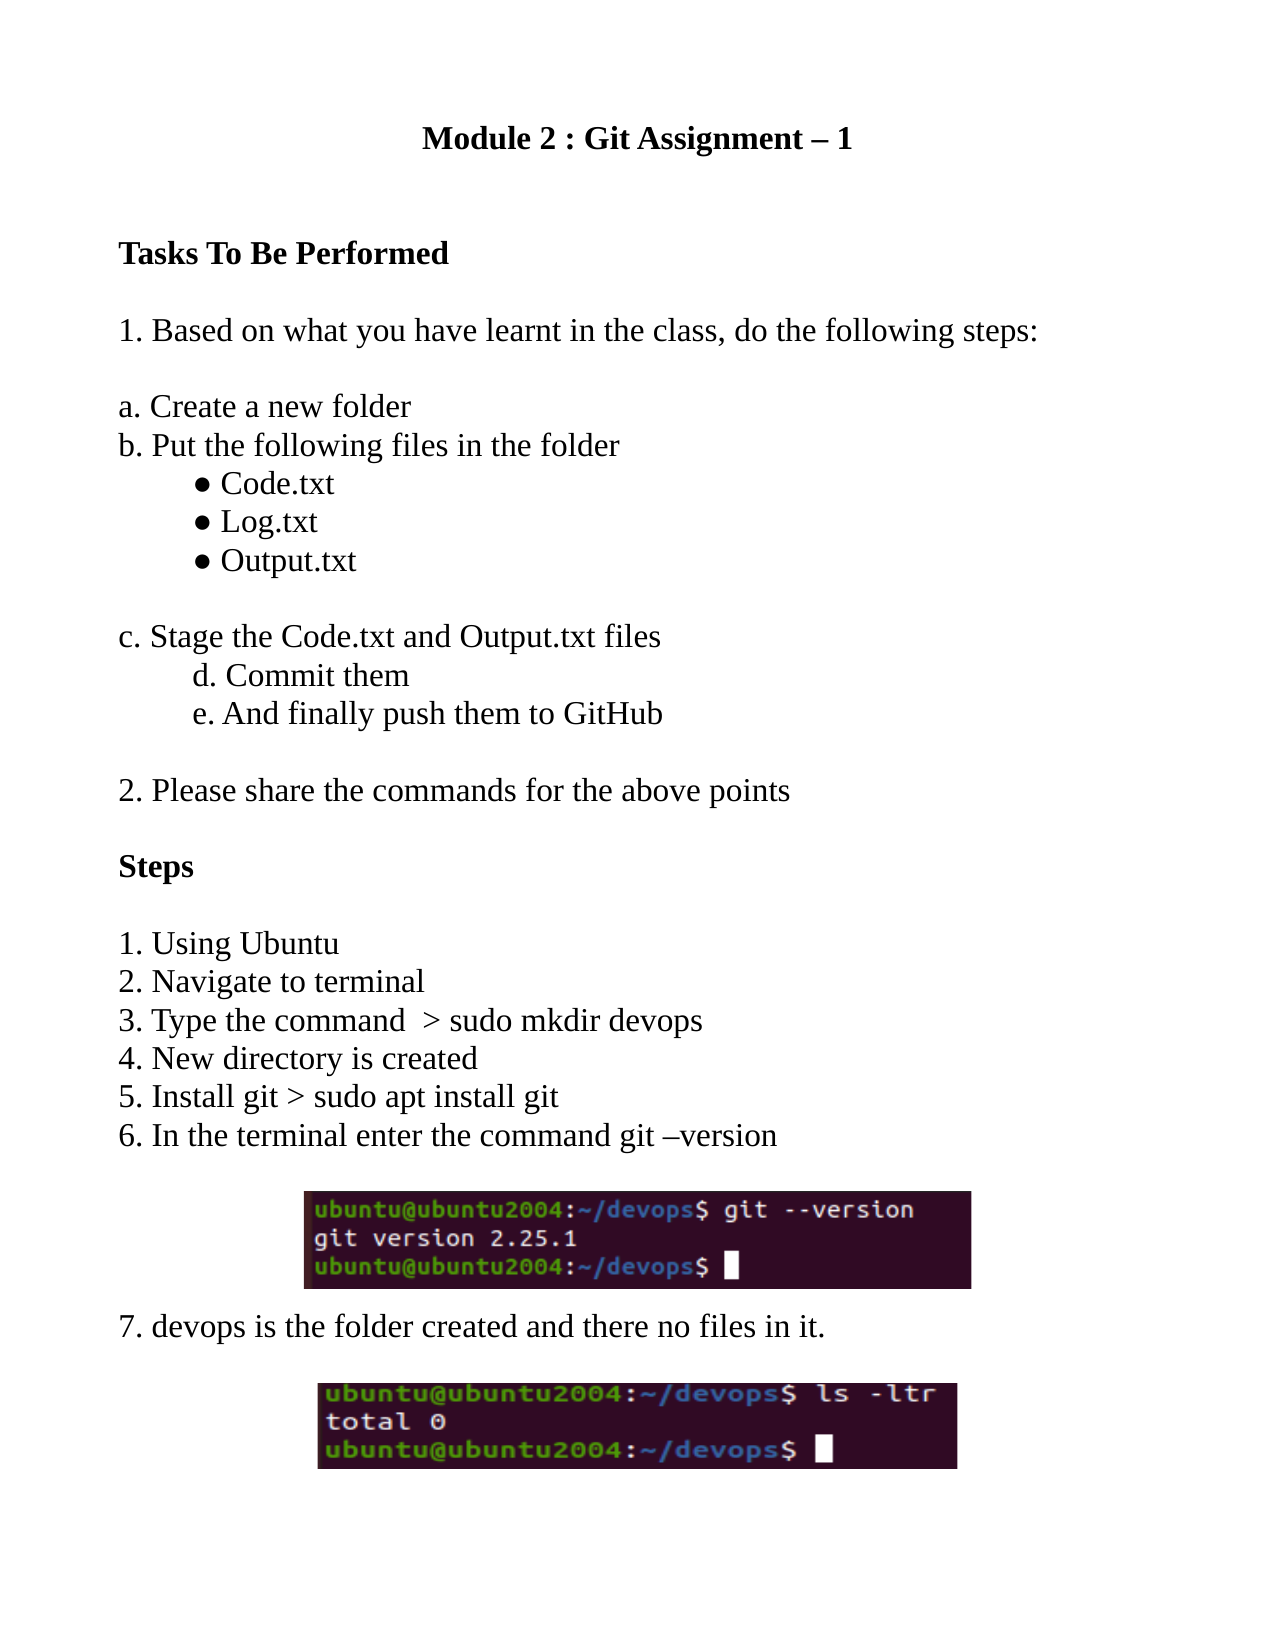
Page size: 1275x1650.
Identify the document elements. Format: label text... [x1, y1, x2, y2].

text 2. Navigate to terminal [118, 961, 1157, 1000]
text d. Commit them [118, 655, 1157, 693]
text b. Put the following files in the folder [118, 425, 1157, 463]
text 5. Install git > sudo apt install git [118, 1076, 1157, 1115]
text Tasks To Be Performed [118, 233, 1157, 271]
text 7. devops is the folder created and there no files in it. [118, 1306, 1157, 1345]
text ● Code.txt [118, 463, 1157, 501]
text 1. Based on what you have learnt in the class, do the following steps: [118, 310, 1157, 348]
picture [317, 1383, 958, 1469]
picture [303, 1191, 972, 1289]
text Steps [118, 846, 1157, 885]
text ● Log.txt [118, 501, 1157, 540]
text 1. Using Ubuntu [118, 923, 1157, 961]
text ● Output.txt [118, 540, 1157, 578]
text 3. Type the command > sudo mkdir devops [118, 1000, 1157, 1038]
text e. And finally push them to GitHub [118, 693, 1157, 731]
text a. Create a new folder [118, 386, 1157, 425]
text 4. New directory is created [118, 1038, 1157, 1076]
text Module 2 : Git Assignment – 1 [118, 118, 1157, 156]
text 2. Please share the commands for the above points [118, 770, 1157, 808]
text 6. In the terminal enter the command git –version [118, 1115, 1157, 1153]
text c. Stage the Code.txt and Output.txt files [118, 616, 1157, 655]
